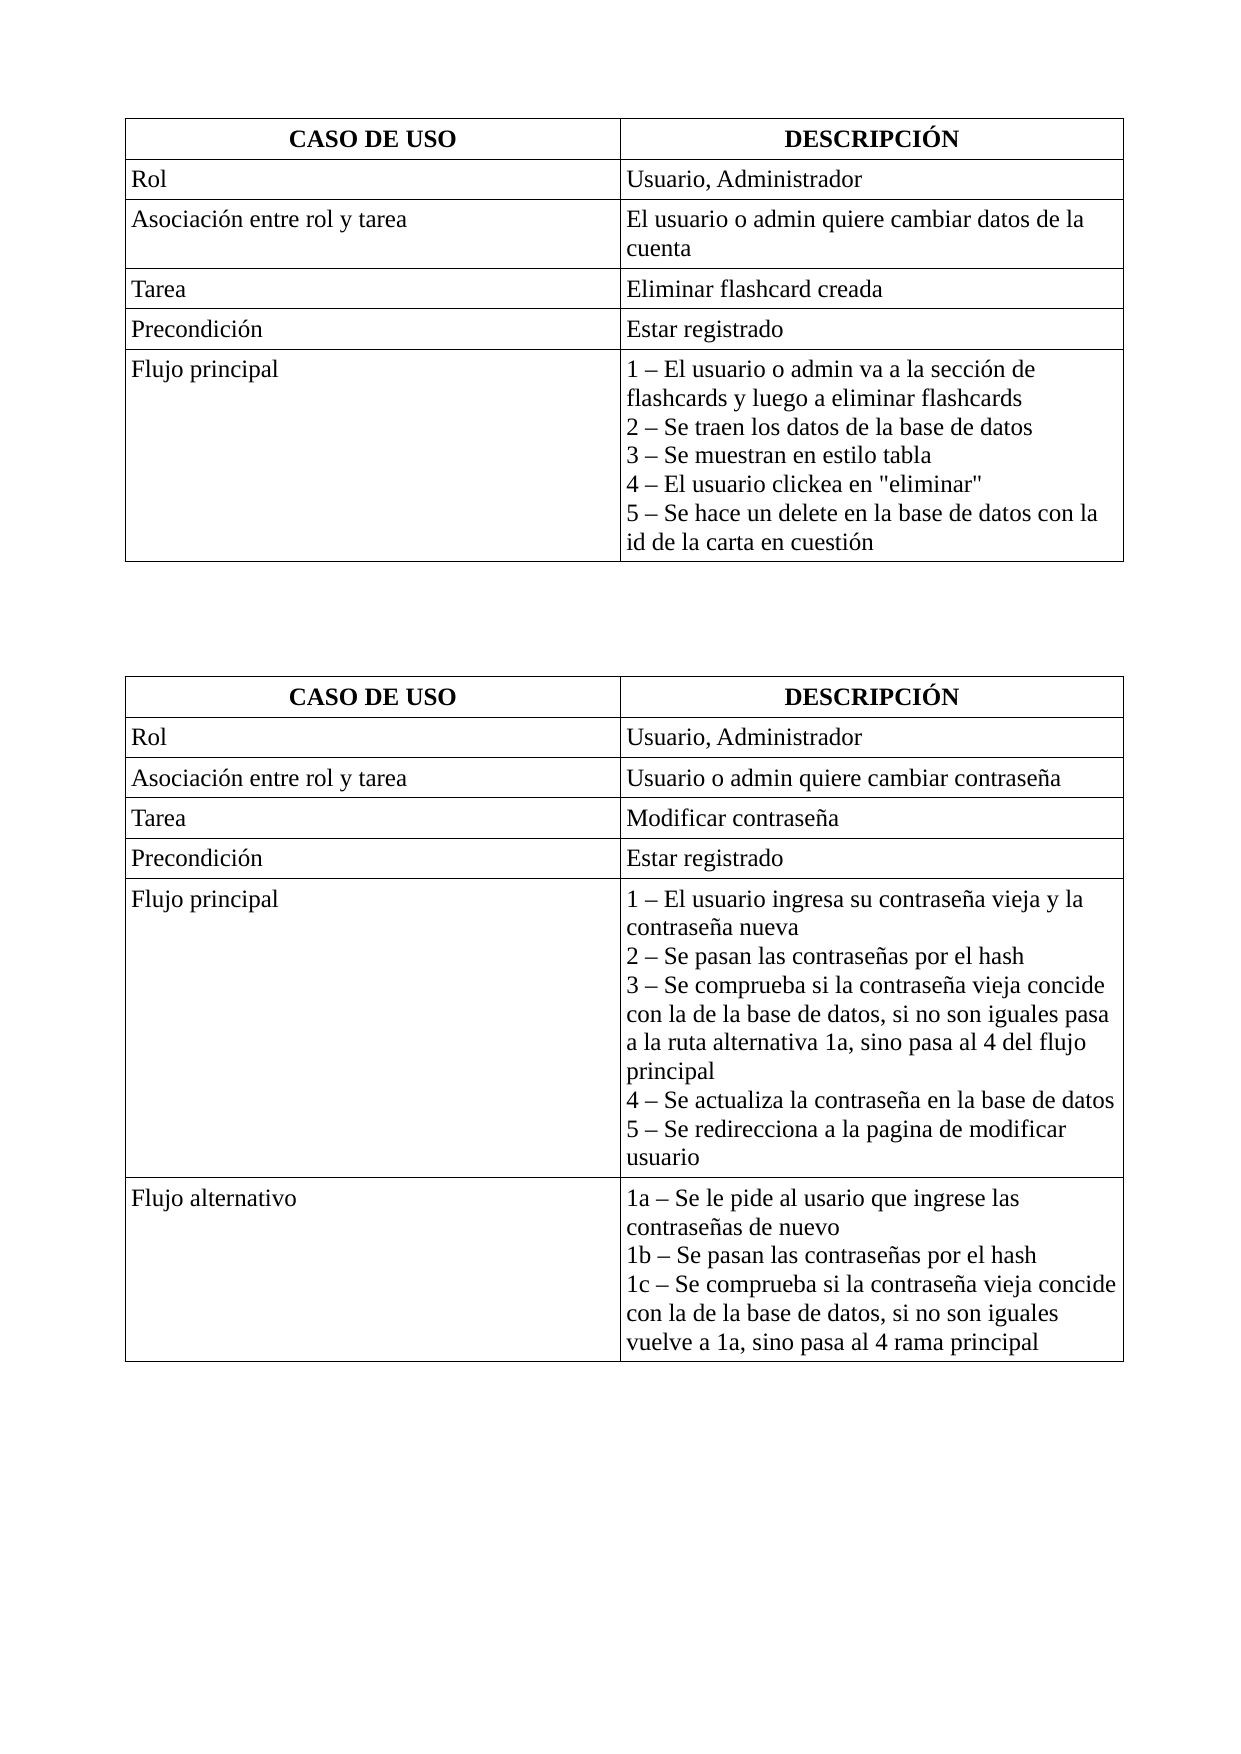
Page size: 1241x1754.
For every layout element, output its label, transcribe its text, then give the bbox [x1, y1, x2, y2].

table_cell Eliminar flashcard creada [621, 269, 1123, 308]
table_cell Usuario, Administrador [621, 718, 1123, 757]
table_cell Asociación entre rol y tarea [126, 758, 620, 797]
table_cell Estar registrado [621, 839, 1123, 878]
table_cell Modificar contraseña [621, 798, 1123, 838]
table_header DESCRIPCIÓN [621, 677, 1123, 717]
table_cell Precondición [126, 839, 620, 878]
table_cell Flujo principal [126, 350, 620, 561]
table_cell 1 – El usuario ingresa su contraseña vieja y la contraseña nueva 2 – Se pasan las contraseñas por el hash 3 – Se comprueba si la contraseña vieja concide con la de la base de datos, si no son iguales pasa a la ruta alternativa 1a, sino pasa al 4 del flujo principal 4 – Se actualiza la contraseña en la base de datos 5 – Se redirecciona a la pagina de modificar usuario [621, 879, 1123, 1177]
table_cell Flujo principal [126, 879, 620, 1177]
table_cell Asociación entre rol y tarea [126, 200, 620, 268]
table_cell Estar registrado [621, 309, 1123, 348]
table_cell 1 – El usuario o admin va a la sección de flashcards y luego a eliminar flashcards 2 – Se traen los datos de la base de datos 3 – Se muestran en estilo tabla 4 – El usuario clickea en "eliminar" 5 – Se hace un delete en la base de datos con la id de la carta en cuestión [621, 350, 1123, 561]
table_header DESCRIPCIÓN [621, 119, 1123, 158]
table_cell Rol [126, 718, 620, 757]
table_cell Flujo alternativo [126, 1178, 620, 1361]
table_cell 1a – Se le pide al usario que ingrese las contraseñas de nuevo 1b – Se pasan las contraseñas por el hash 1c – Se comprueba si la contraseña vieja concide con la de la base de datos, si no son iguales vuelve a 1a, sino pasa al 4 rama principal [621, 1178, 1123, 1361]
table_header CASO DE USO [126, 119, 620, 158]
table_cell Tarea [126, 798, 620, 838]
table_cell Usuario, Administrador [621, 160, 1123, 199]
table_cell Usuario o admin quiere cambiar contraseña [621, 758, 1123, 797]
table_header CASO DE USO [126, 677, 620, 717]
table_cell Precondición [126, 309, 620, 348]
table_cell Rol [126, 160, 620, 199]
table_cell El usuario o admin quiere cambiar datos de la cuenta [621, 200, 1123, 268]
table_cell Tarea [126, 269, 620, 308]
